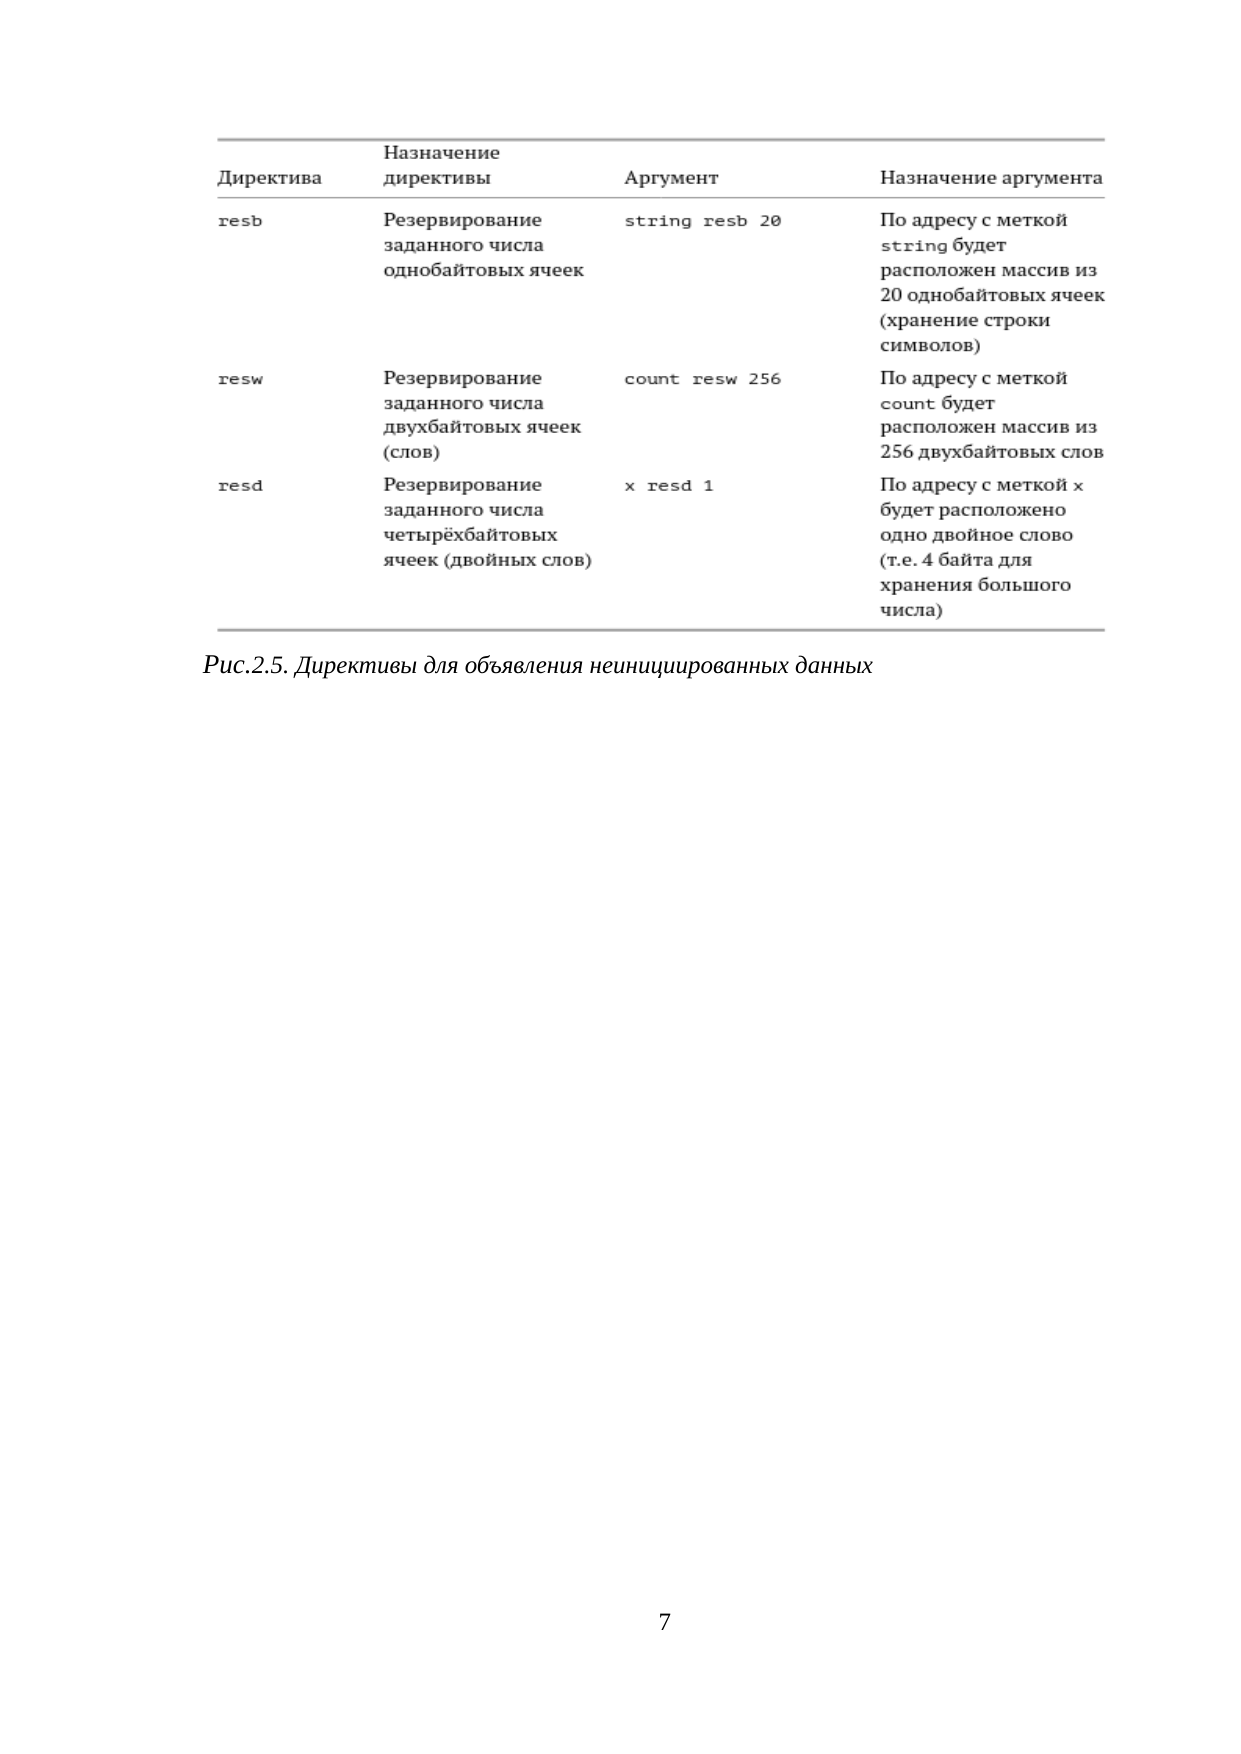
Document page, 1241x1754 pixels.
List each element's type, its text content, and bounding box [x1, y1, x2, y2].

picture [202, 130, 1127, 649]
text Рис.2.5. Директивы для объявления неинициированных данных [203, 649, 1126, 679]
